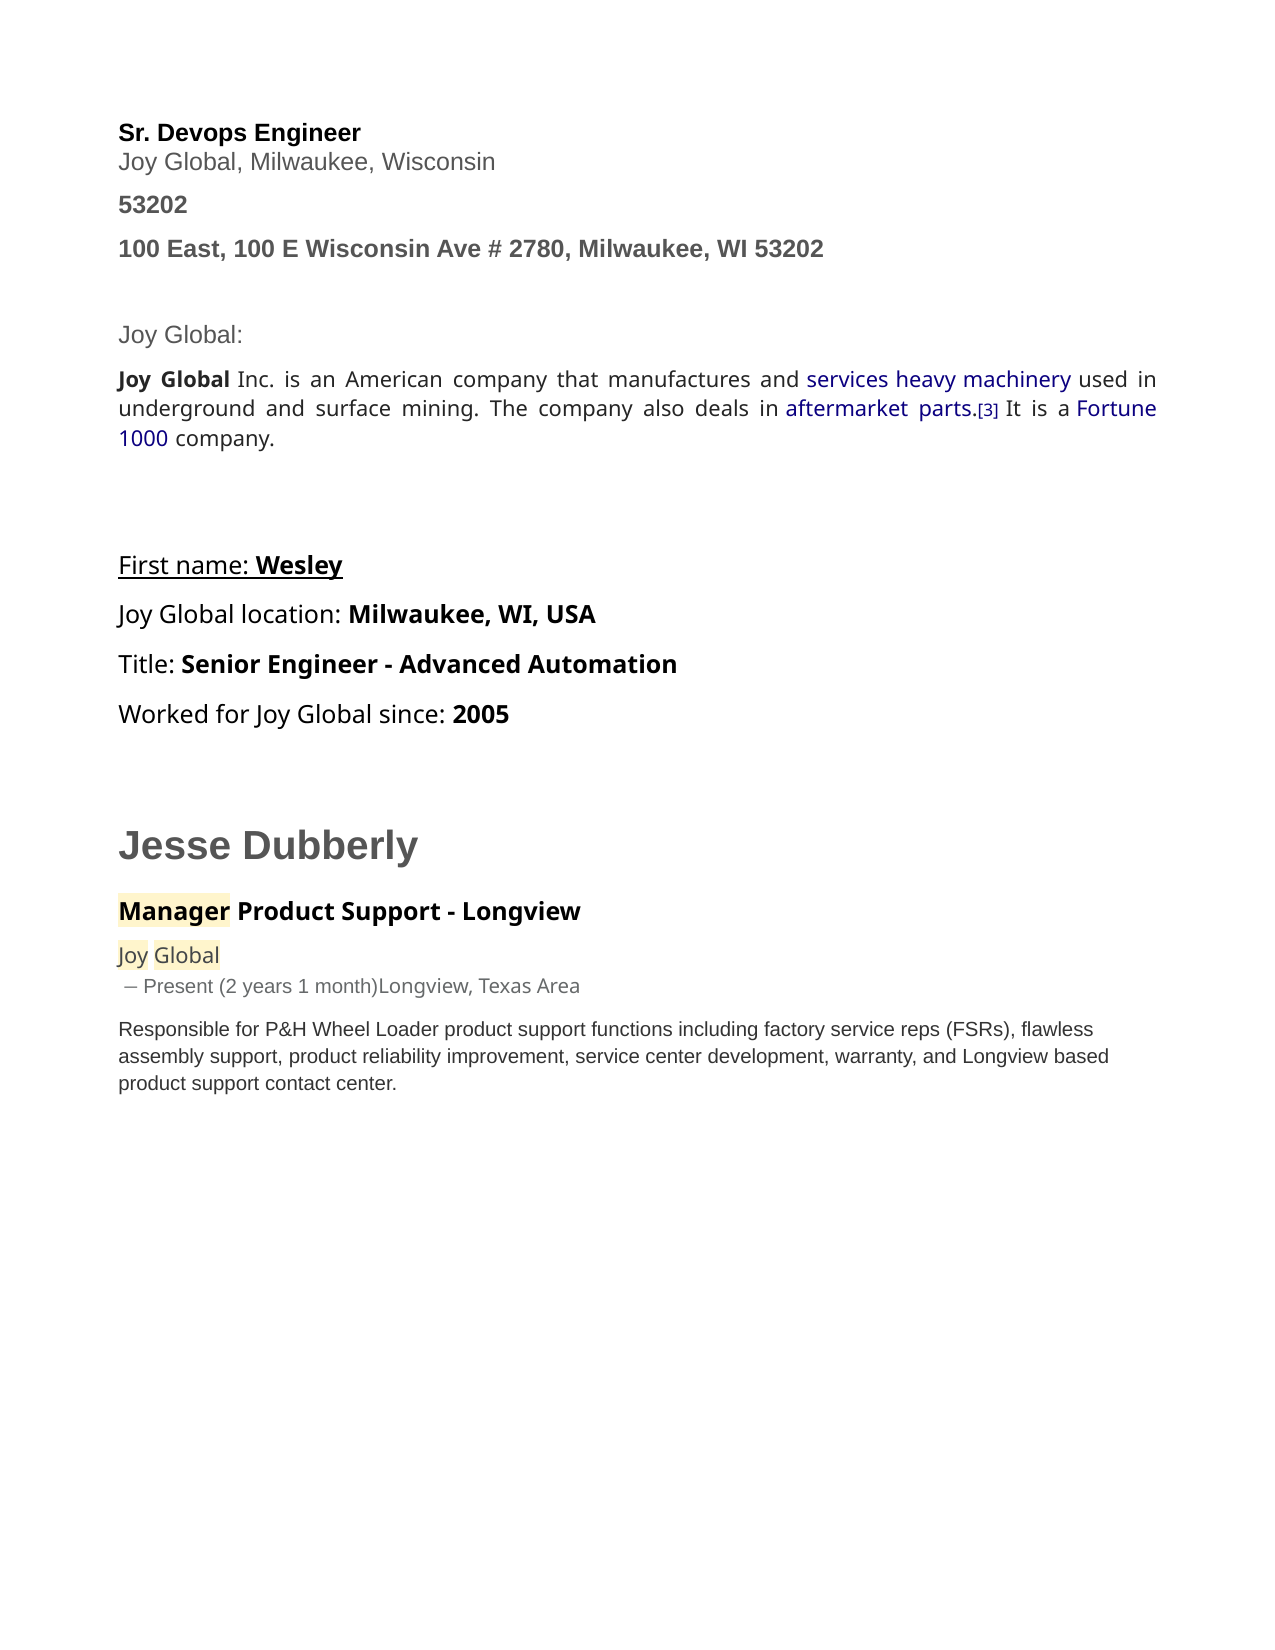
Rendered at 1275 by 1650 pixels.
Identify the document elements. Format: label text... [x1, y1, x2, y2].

text Joy Global location: Milwaukee, WI, USA [118, 597, 1157, 631]
text Joy Global Inc. is an American company that manufactures and services heavy machinery used in underground and surface mining. The company also deals in aftermarket parts.[3] It is a Fortune 1000 company. [118, 363, 1157, 453]
subtitle Manager Product Support - Longview [118, 893, 1157, 927]
text Joy Global: [118, 320, 1157, 349]
subtitle Jesse Dubberly [118, 822, 1157, 868]
text – Present (2 years 1 month)Longview, Texas Area [118, 970, 1157, 999]
text Worked for Joy Global since: 2005 [118, 697, 1157, 731]
text 53202 [118, 190, 1157, 219]
text First name: Wesley [118, 548, 1157, 582]
subtitle Joy Global [118, 940, 1157, 970]
text Responsible for P&H Wheel Loader product support functions including factory service reps (FSRs), flawless assembly support, product reliability improvement, service center development, warranty, and Longview based product support contact center. [118, 1014, 1157, 1094]
text 100 East, 100 E Wisconsin Ave # 2780, Milwaukee, WI 53202 [118, 233, 1157, 262]
text Joy Global, Milwaukee, Wisconsin [118, 147, 1157, 176]
text Title: Senior Engineer - Advanced Automation [118, 647, 1157, 681]
text Sr. Devops Engineer [118, 118, 1157, 147]
